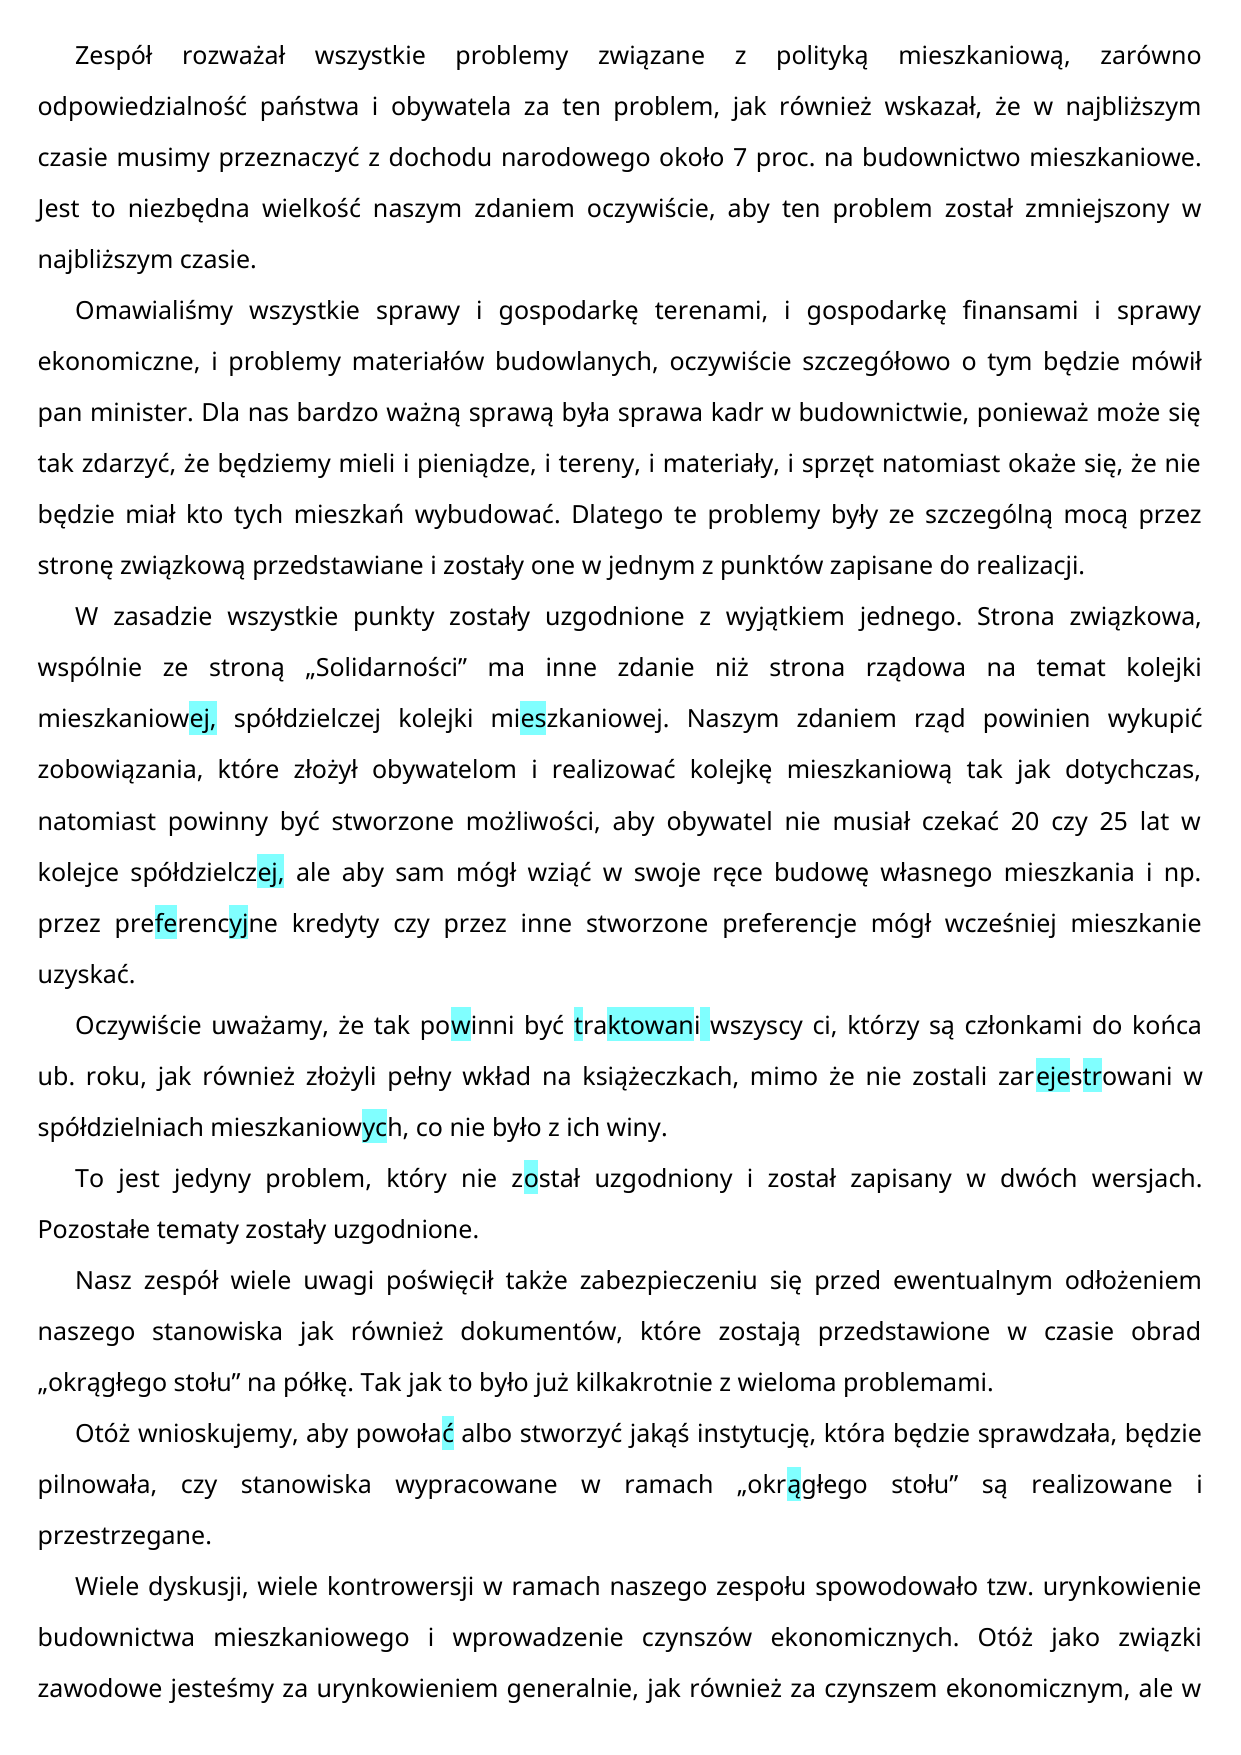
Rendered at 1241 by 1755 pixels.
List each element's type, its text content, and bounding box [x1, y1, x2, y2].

text W zasadzie wszystkie punkty zostały uzgodnione z wyjątkiem jednego. Strona związkowa, wspólnie ze stroną „Solidarności” ma inne zdanie niż strona rządowa na temat kolejki mieszkaniowej, spółdzielczej kolejki mieszkaniowej. Naszym zdaniem rząd powinien wykupić zobowiązania, które złożył obywatelom i realizować kolejkę mieszkaniową tak jak dotychczas, natomiast powinny być stworzone możliwości, aby obywatel nie musiał czekać 20 czy 25 lat w kolejce spółdzielczej, ale aby sam mógł wziąć w swoje ręce budowę własnego mieszkania i np. przez preferencyjne kredyty czy przez inne stworzone preferencje mógł wcześniej mieszkanie uzyskać. [37, 599, 1203, 990]
text Wiele dyskusji, wiele kontrowersji w ramach naszego zespołu spowodowało tzw. urynkowienie budownictwa mieszkaniowego i wprowadzenie czynszów ekonomicznych. Otóż jako związki zawodowe jesteśmy za urynkowieniem generalnie, jak również za czynszem ekonomicznym, ale w [37, 1569, 1203, 1705]
text Otóż wnioskujemy, aby powołać albo stworzyć jakąś instytucję, która będzie sprawdzała, będzie pilnowała, czy stanowiska wypracowane w ramach „okrągłego stołu” są realizowane i przestrzegane. [37, 1416, 1203, 1552]
text Zespół rozważał wszystkie problemy związane z polityką mieszkaniową, zarówno odpowiedzialność państwa i obywatela za ten problem, jak również wskazał, że w najbliższym czasie musimy przeznaczyć z dochodu narodowego około 7 proc. na budownictwo mieszkaniowe. Jest to niezbędna wielkość naszym zdaniem oczywiście, aby ten problem został zmniejszony w najbliższym czasie. [37, 37, 1203, 276]
text Omawialiśmy wszystkie sprawy i gospodarkę terenami, i gospodarkę finansami i sprawy ekonomiczne, i problemy materiałów budowlanych, oczywiście szczegółowo o tym będzie mówił pan minister. Dla nas bardzo ważną sprawą była sprawa kadr w budownictwie, ponieważ może się tak zdarzyć, że będziemy mieli i pieniądze, i tereny, i materiały, i sprzęt natomiast okaże się, że nie będzie miał kto tych mieszkań wybudować. Dlatego te problemy były ze szczególną mocą przez stronę związkową przedstawiane i zostały one w jednym z punktów zapisane do realizacji. [37, 293, 1203, 582]
text Nasz zespół wiele uwagi poświęcił także zabezpieczeniu się przed ewentualnym odłożeniem naszego stanowiska jak również dokumentów, które zostają przedstawione w czasie obrad „okrągłego stołu” na półkę. Tak jak to było już kilkakrotnie z wieloma problemami. [37, 1262, 1203, 1399]
text To jest jedyny problem, który nie został uzgodniony i został zapisany w dwóch wersjach. Pozostałe tematy zostały uzgodnione. [37, 1160, 1203, 1246]
text Oczywiście uważamy, że tak powinni być traktowani wszyscy ci, którzy są członkami do końca ub. roku, jak również złożyli pełny wkład na książeczkach, mimo że nie zostali zarejestrowani w spółdzielniach mieszkaniowych, co nie było z ich winy. [37, 1007, 1203, 1143]
